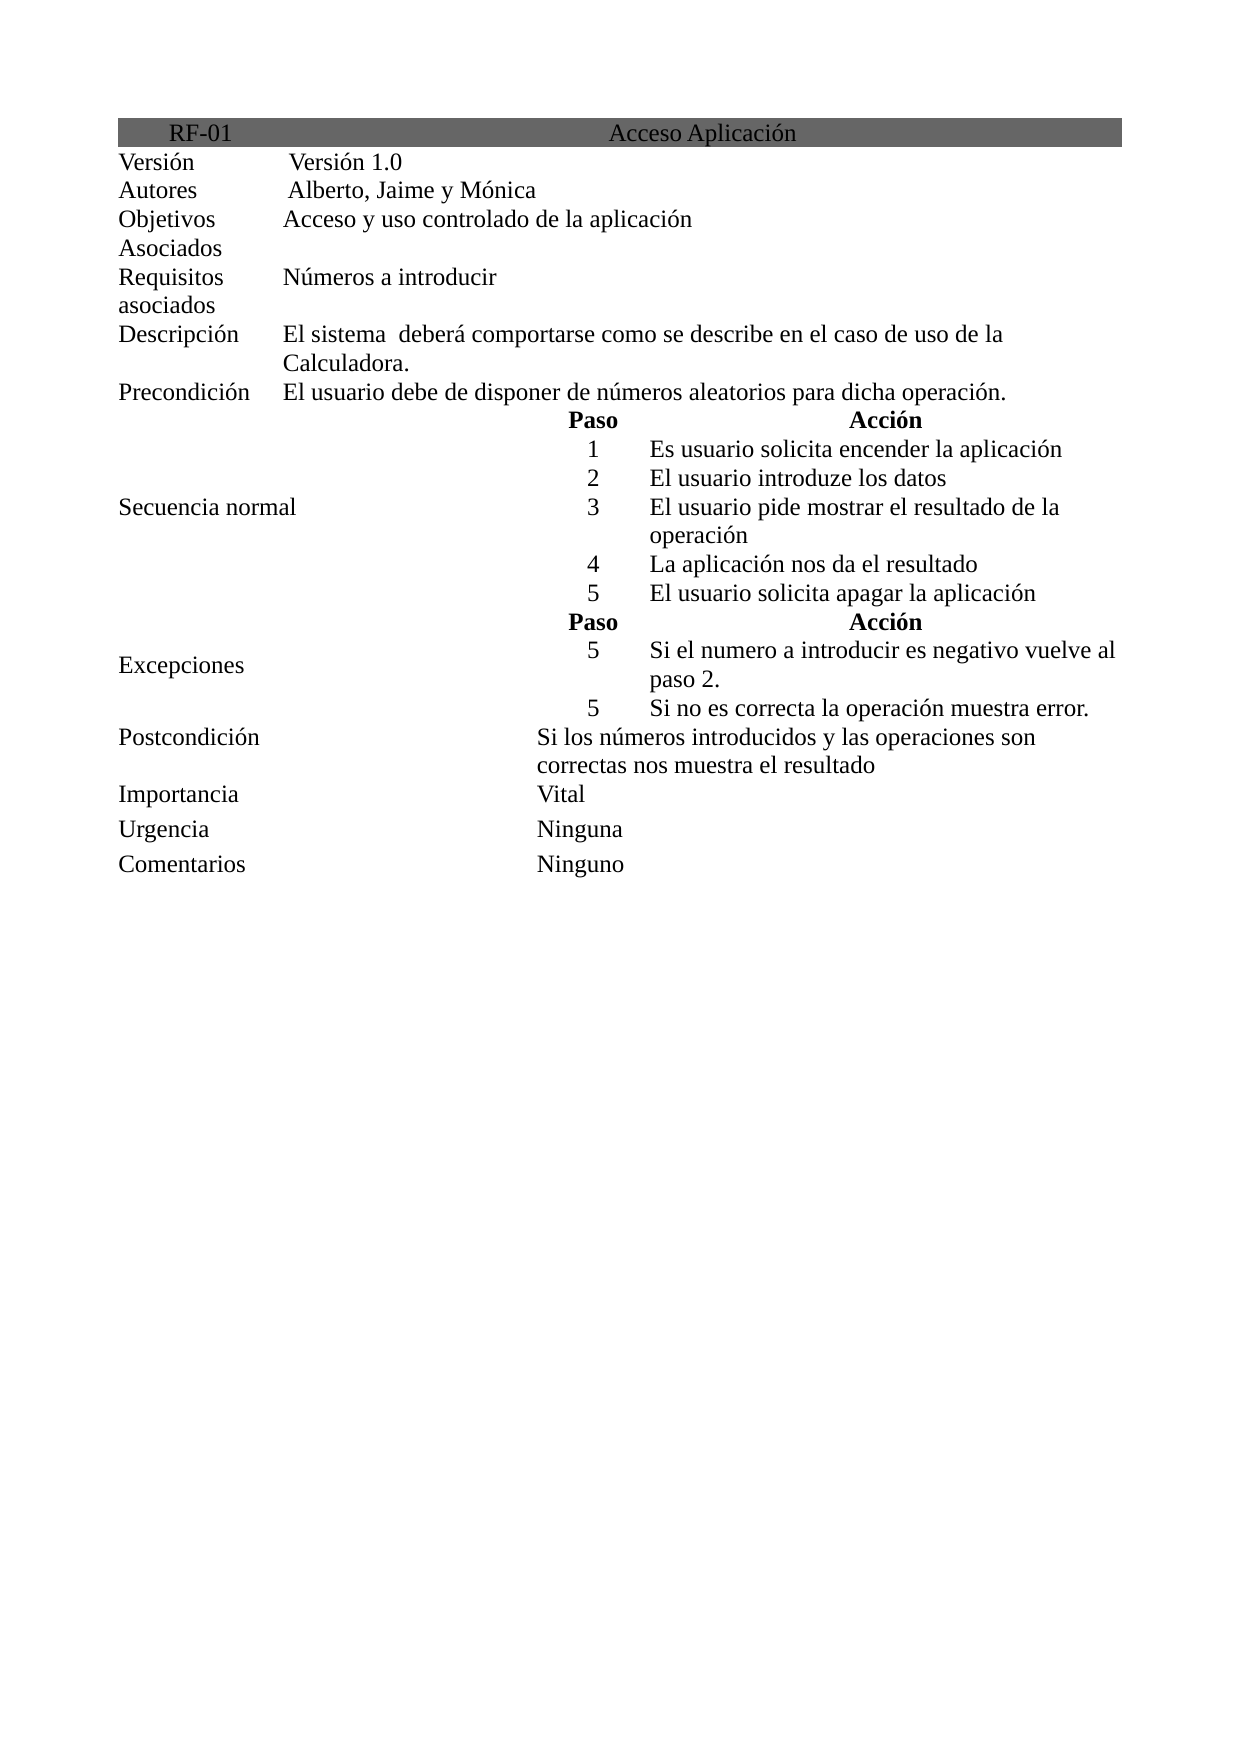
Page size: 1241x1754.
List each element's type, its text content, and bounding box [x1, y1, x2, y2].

table_cell Vital [537, 779, 1122, 814]
table_cell El usuario introduze los datos [649, 463, 1122, 492]
table_cell Versión [118, 147, 283, 176]
table_cell 5 [537, 693, 649, 722]
table_cell Acceso y uso controlado de la aplicación [283, 204, 1122, 262]
table_cell Urgencia [118, 814, 537, 849]
table_cell Si el numero a introducir es negativo vuelve al paso 2. [649, 636, 1122, 693]
table_cell 4 [537, 549, 649, 578]
table_cell Autores [118, 176, 283, 204]
table_cell 2 [537, 463, 649, 492]
table_cell Excepciones [118, 607, 537, 722]
table_cell El usuario pide mostrar el resultado de la operación [649, 492, 1122, 549]
table_cell Acción [649, 607, 1122, 636]
table_cell 3 [537, 492, 649, 549]
table_cell Alberto, Jaime y Mónica [283, 176, 1122, 204]
table_cell 1 [537, 434, 649, 463]
table_cell El usuario solicita apagar la aplicación [649, 578, 1122, 607]
table_header RF-01 [118, 118, 283, 147]
table_cell Si los números introducidos y las operaciones son correctas nos muestra el resultado [537, 722, 1122, 779]
table_cell Secuencia normal [118, 406, 537, 607]
table_cell Requisitos asociados [118, 262, 283, 319]
table_cell Importancia [118, 779, 537, 814]
table_cell Precondición [118, 377, 283, 406]
table_header Acceso Aplicación [283, 118, 1122, 147]
table_cell Acción [649, 406, 1122, 434]
table_cell Versión 1.0 [283, 147, 1122, 176]
table_cell Números a introducir [283, 262, 1122, 319]
table_cell Es usuario solicita encender la aplicación [649, 434, 1122, 463]
table_cell La aplicación nos da el resultado [649, 549, 1122, 578]
table_cell El sistema deberá comportarse como se describe en el caso de uso de la Calculadora. [283, 319, 1122, 377]
table_cell El usuario debe de disponer de números aleatorios para dicha operación. [283, 377, 1122, 406]
table_cell Ninguna [537, 814, 1122, 849]
table_cell 5 [537, 636, 649, 693]
table_cell Objetivos Asociados [118, 204, 283, 262]
table_cell Si no es correcta la operación muestra error. [649, 693, 1122, 722]
table_cell 5 [537, 578, 649, 607]
table_cell Ninguno [537, 849, 1122, 884]
table_cell Paso [537, 607, 649, 636]
table_cell Paso [537, 406, 649, 434]
table_cell Descripción [118, 319, 283, 377]
table_cell Comentarios [118, 849, 537, 884]
table_cell Postcondición [118, 722, 537, 779]
